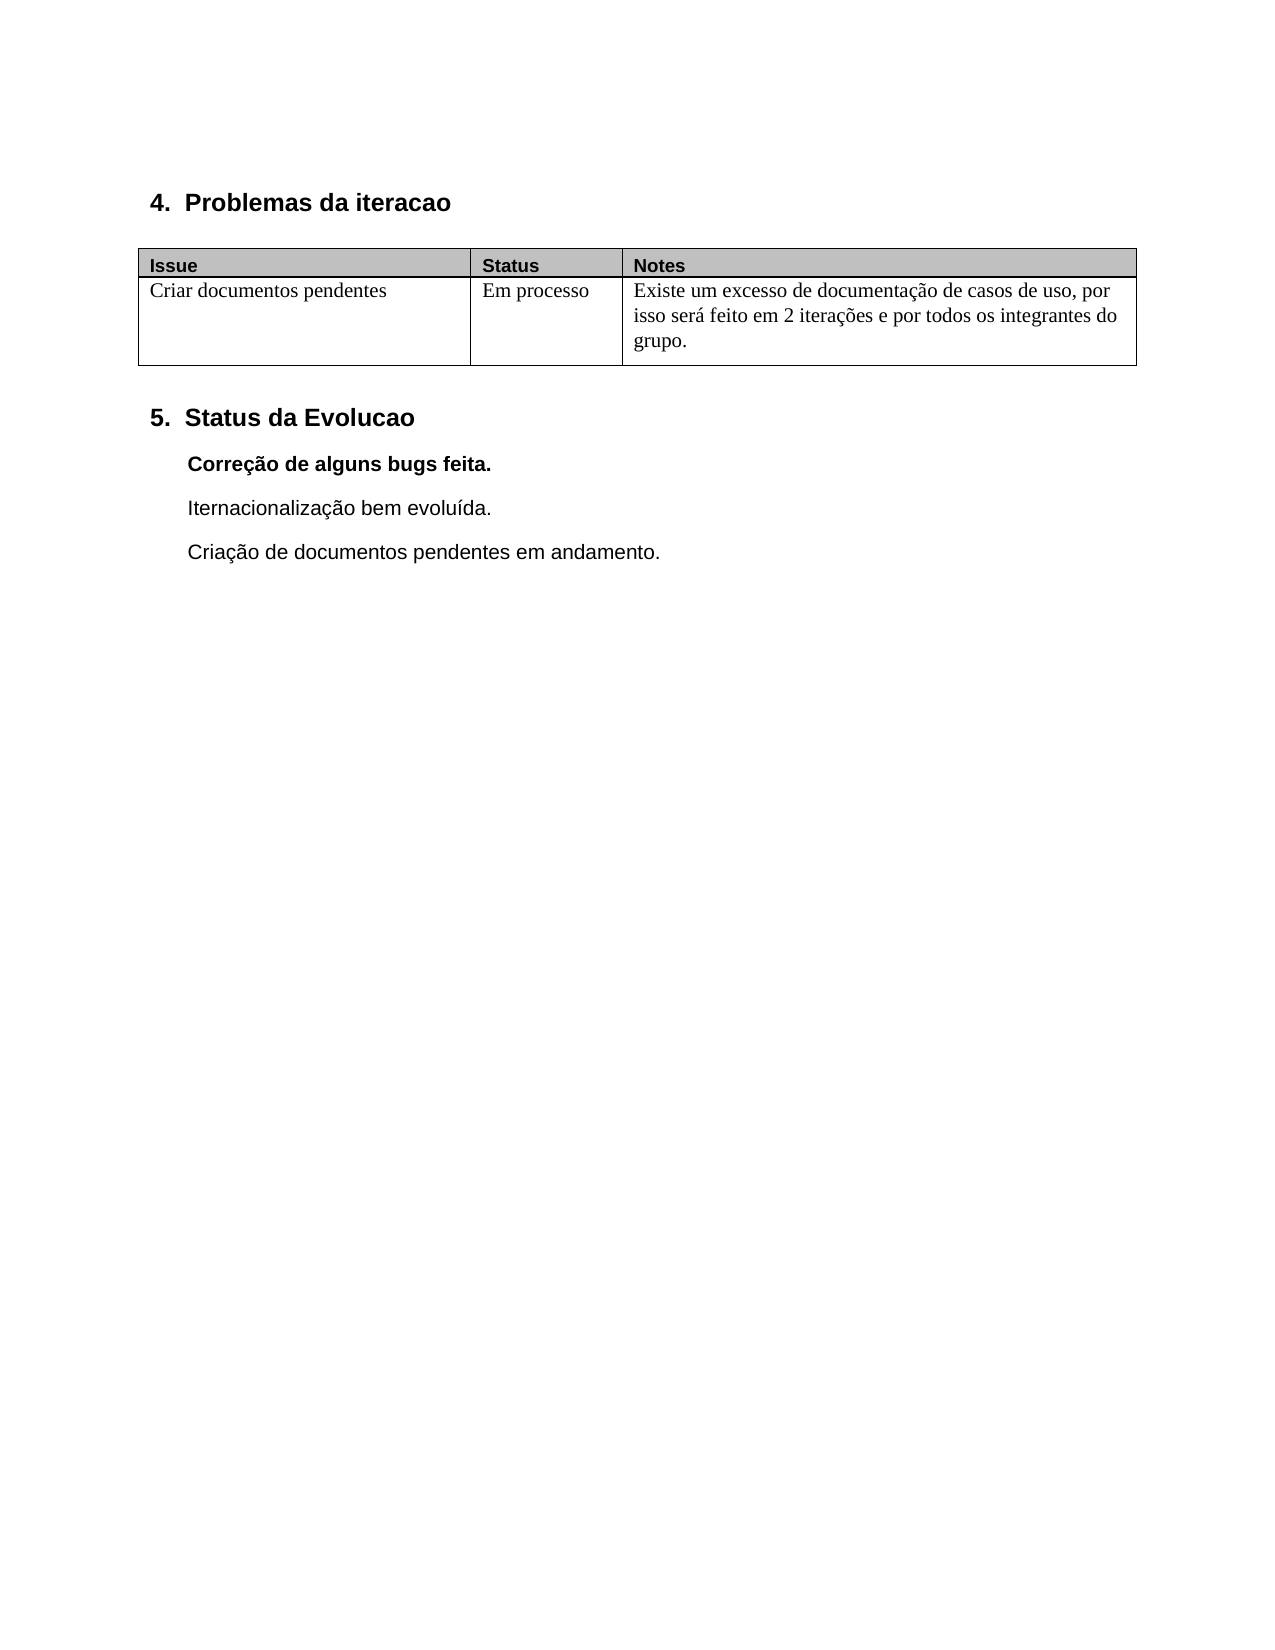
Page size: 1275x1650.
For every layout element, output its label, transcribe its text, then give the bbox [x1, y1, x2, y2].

subtitle 4. Problemas da iteracao [150, 187, 1125, 216]
table_header Status [471, 249, 622, 276]
table_cell Existe um excesso de documentação de casos de uso, por isso será feito em 2 iterações e por todos os integrantes do grupo. [623, 278, 1136, 365]
table_cell Criar documentos pendentes [139, 278, 470, 365]
subtitle Iternacionalização bem evoluída. [187, 495, 1125, 520]
table_cell Em processo [471, 278, 622, 365]
subtitle 5. Status da Evolucao [150, 403, 1125, 432]
table_header Issue [139, 249, 470, 276]
subtitle Correção de alguns bugs feita. [187, 451, 1125, 476]
subtitle Criação de documentos pendentes em andamento. [187, 538, 1125, 563]
table_header Notes [623, 249, 1136, 276]
